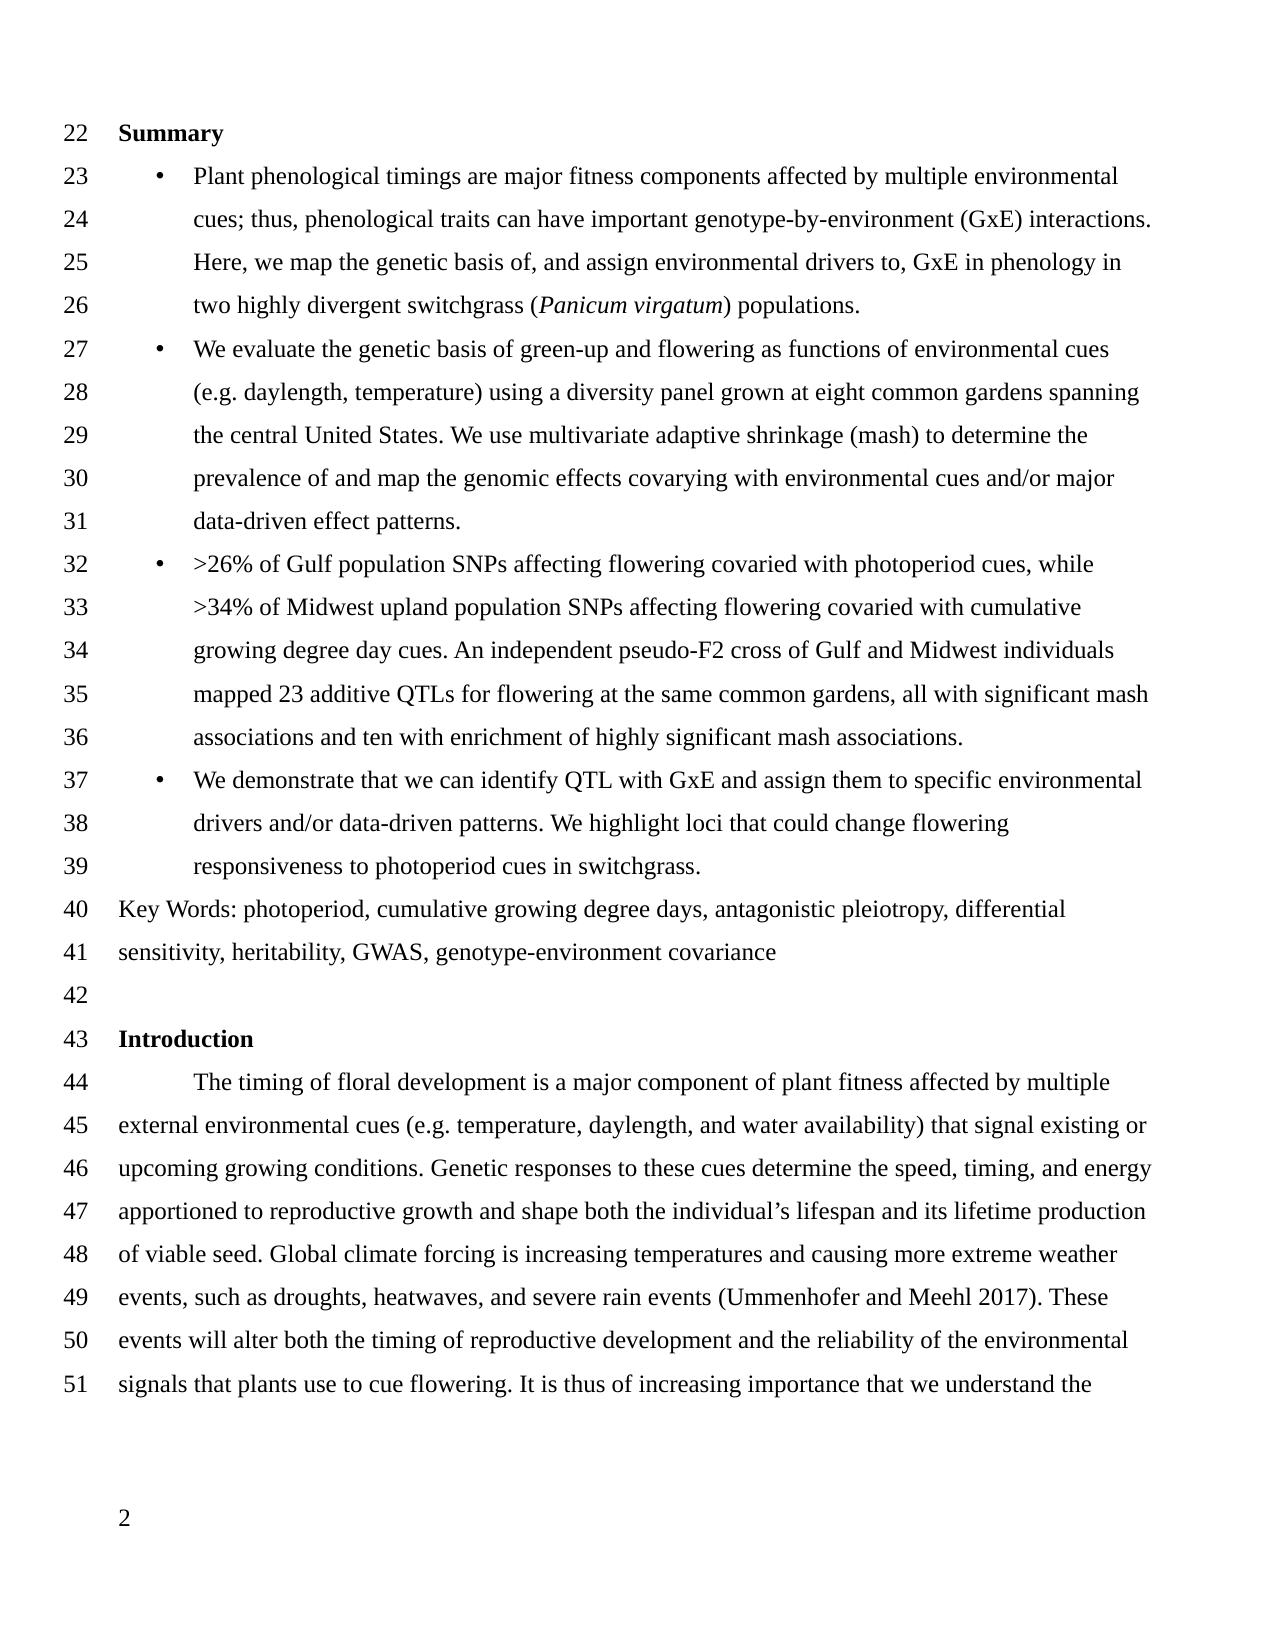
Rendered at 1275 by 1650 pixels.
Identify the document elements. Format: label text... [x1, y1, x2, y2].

list Plant phenological timings are major fitness components affected by multiple environmental cues; thus, phenological traits can have important genotype-by-environment (GxE) interactions. Here, we map the genetic basis of, and assign environmental drivers to, GxE in phenology in two highly divergent switchgrass (Panicum virgatum) populations. [156, 161, 1157, 319]
text Key Words: photoperiod, cumulative growing degree days, antagonistic pleiotropy, differential sensitivity, heritability, GWAS, genotype-environment covariance [118, 894, 1157, 966]
list We evaluate the genetic basis of green-up and flowering as functions of environmental cues (e.g. daylength, temperature) using a diversity panel grown at eight common gardens spanning the central United States. We use multivariate adaptive shrinkage (mash) to determine the prevalence of and map the genomic effects covarying with environmental cues and/or major data-driven effect patterns. [156, 334, 1157, 535]
text Summary [118, 118, 1157, 147]
list We demonstrate that we can identify QTL with GxE and assign them to specific environmental drivers and/or data-driven patterns. We highlight loci that could change flowering responsiveness to photoperiod cues in switchgrass. [156, 765, 1157, 880]
text The timing of floral development is a major component of plant fitness affected by multiple external environmental cues (e.g. temperature, daylength, and water availability) that signal existing or upcoming growing conditions. Genetic responses to these cues determine the speed, timing, and energy apportioned to reproductive growth and shape both the individual’s lifespan and its lifetime production of viable seed. Global climate forcing is increasing temperatures and causing more extreme weather events, such as droughts, heatwaves, and severe rain events (Ummenhofer and Meehl 2017). These events will alter both the timing of reproductive development and the reliability of the environmental signals that plants use to cue flowering. It is thus of increasing importance that we understand the [118, 1067, 1157, 1397]
list >26% of Gulf population SNPs affecting flowering covaried with photoperiod cues, while >34% of Midwest upland population SNPs affecting flowering covaried with cumulative growing degree day cues. An independent pseudo-F2 cross of Gulf and Midwest individuals mapped 23 additive QTLs for flowering at the same common gardens, all with significant mash associations and ten with enrichment of highly significant mash associations. [156, 549, 1157, 751]
text Introduction [118, 1024, 1157, 1052]
